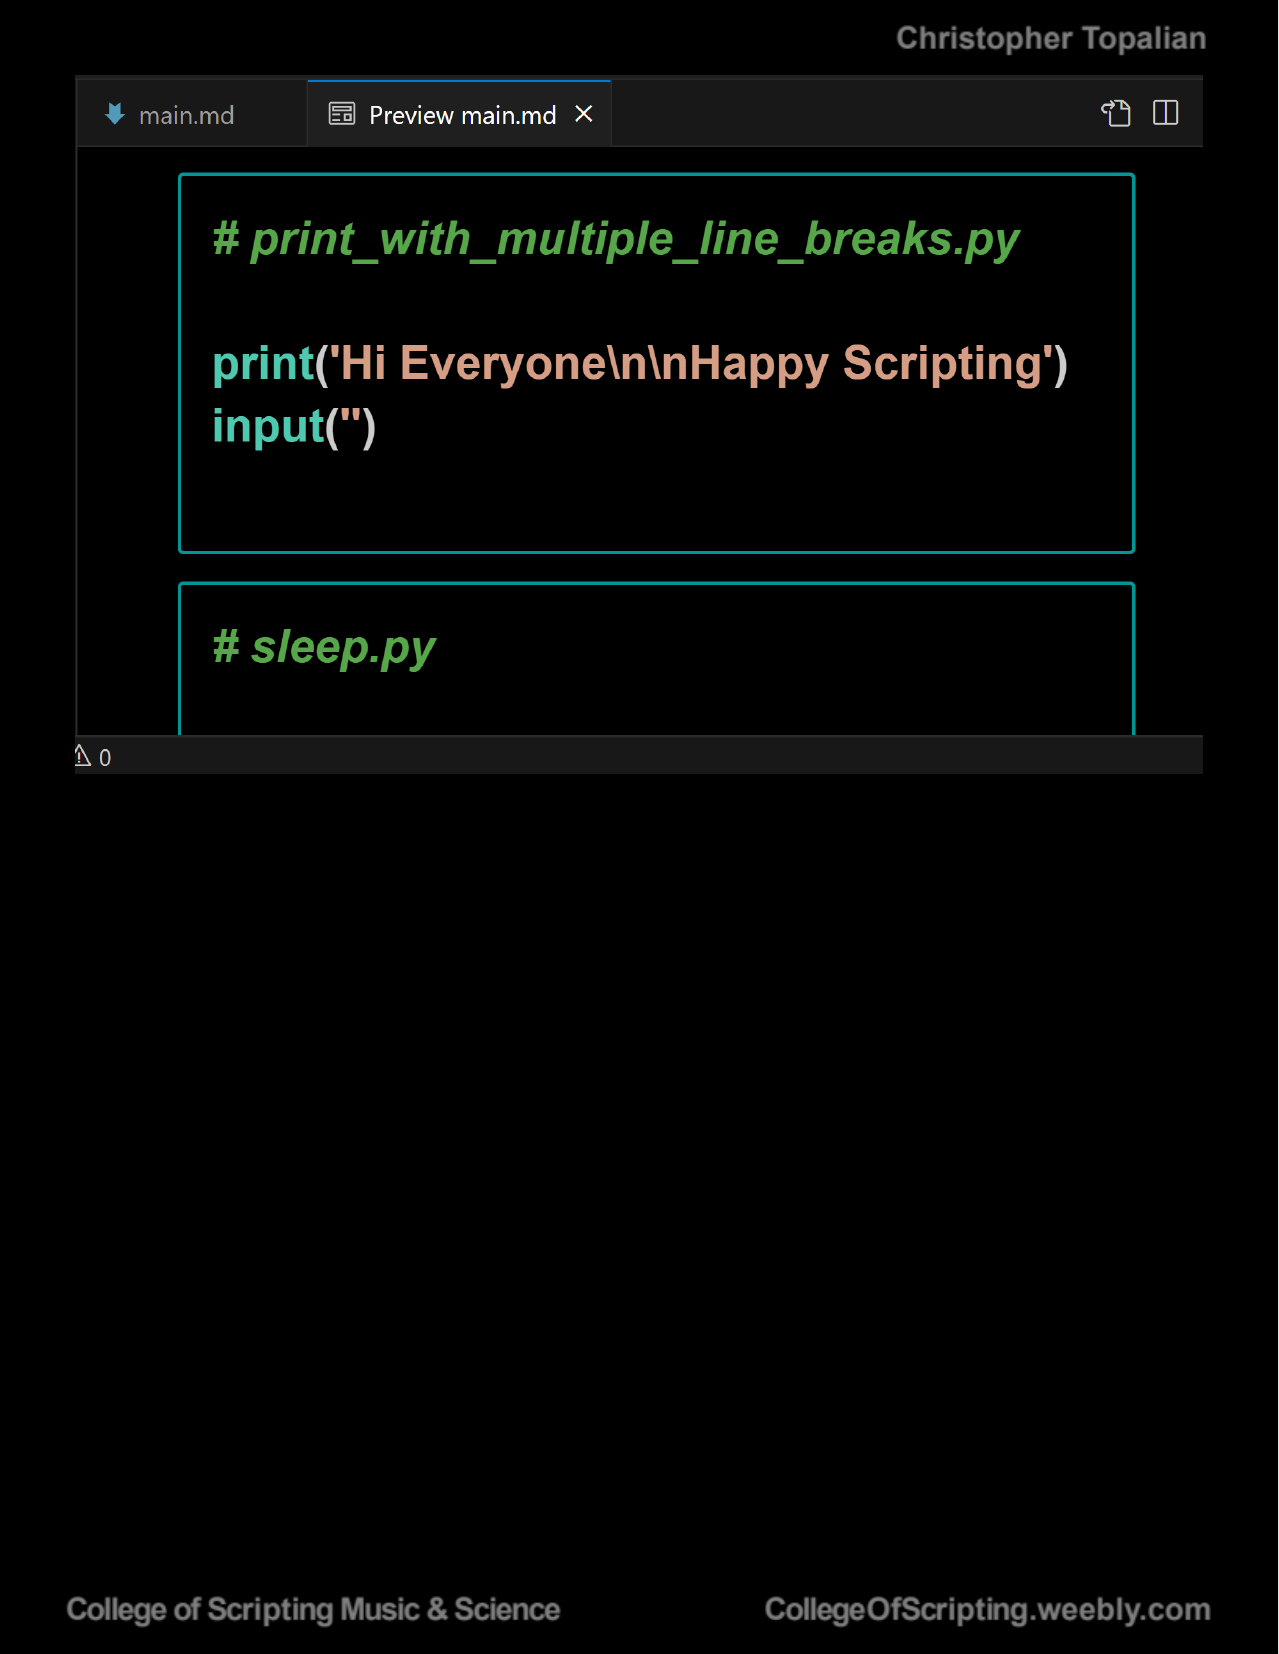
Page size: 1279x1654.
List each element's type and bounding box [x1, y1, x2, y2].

picture [75, 75, 1203, 774]
